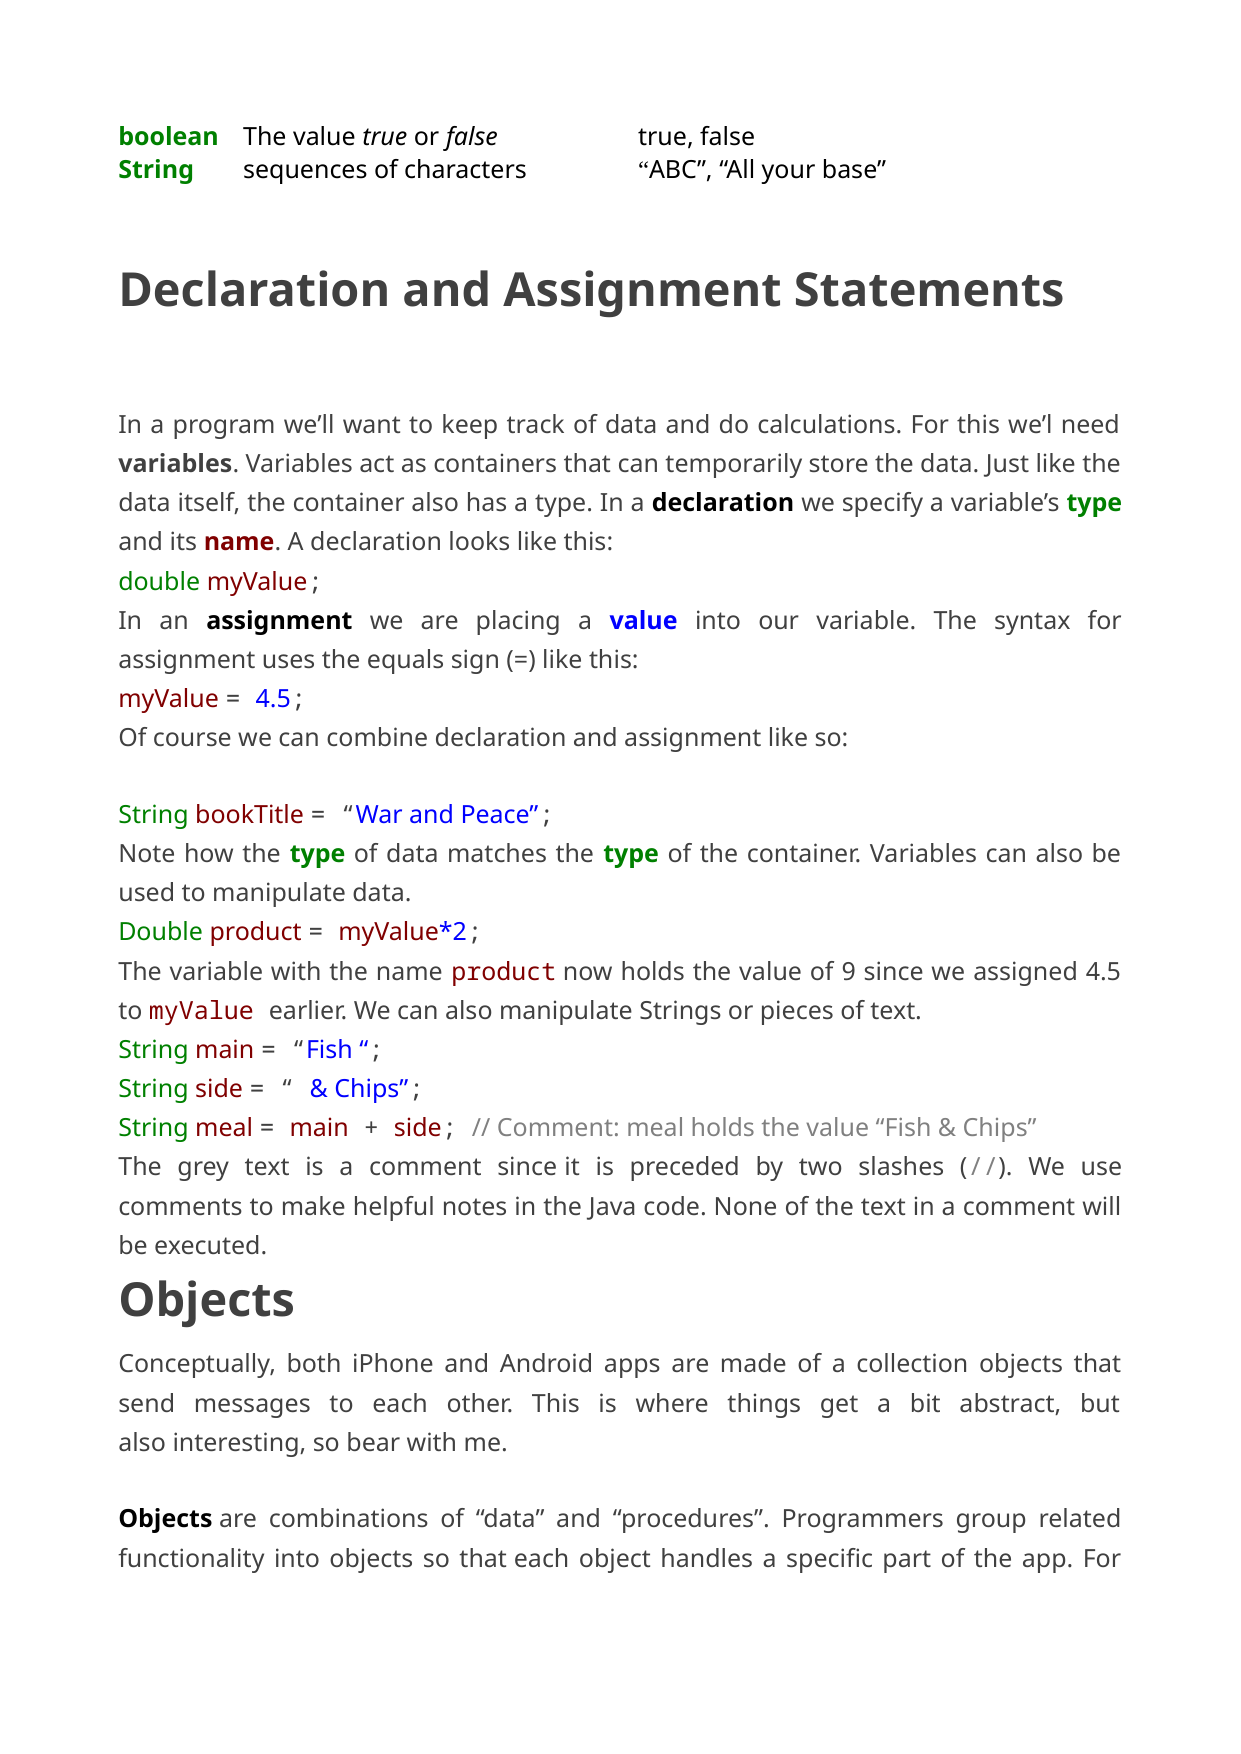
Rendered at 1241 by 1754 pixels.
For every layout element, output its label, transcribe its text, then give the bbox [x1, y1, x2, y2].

text double myValue; [118, 563, 1122, 597]
text String bookTitle = “War and Peace”; [118, 797, 1122, 831]
text The grey text is a comment since it is preceded by two slashes (//). We use comments to make helpful notes in the Java code. None of the text in a comment will be executed. [118, 1149, 1122, 1261]
subtitle Declaration and Assignment Statements [118, 257, 1122, 321]
text Double product = myValue*2; [118, 914, 1122, 948]
table_cell sequences of characters [243, 152, 638, 186]
text In an assignment we are placing a value into our variable. The syntax for assignment uses the equals sign (=) like this: [118, 602, 1122, 676]
table_cell “ABC”, “All your base” [638, 152, 928, 186]
text The variable with the name product now holds the value of 9 since we assigned 4.5 to myValue earlier. We can also manipulate Strings or pieces of text. [118, 953, 1122, 1026]
text String main = “Fish “; [118, 1032, 1122, 1066]
table_cell String [118, 152, 243, 186]
text String meal = main + side; // Comment: meal holds the value “Fish & Chips” [118, 1110, 1122, 1144]
text In a program we’ll want to keep track of data and do calculations. For this we’l need variables. Variables act as containers that can temporarily store the data. Just like the data itself, the container also has a type. In a declaration we specify a variable’s type and its name. A declaration looks like this: [118, 407, 1122, 558]
text Conceptually, both iPhone and Android apps are made of a collection objects that send messages to each other. This is where things get a bit abstract, but also interesting, so bear with me. [118, 1346, 1122, 1458]
text Note how the type of data matches the type of the container. Variables can also be used to manipulate data. [118, 836, 1122, 909]
table_cell boolean [118, 118, 243, 152]
text Of course we can combine declaration and assignment like so: [118, 720, 1122, 754]
table_cell The value true or false [243, 118, 638, 152]
text String side = “ & Chips”; [118, 1071, 1122, 1105]
table_cell true, false [638, 118, 928, 152]
subtitle Objects [118, 1267, 1122, 1330]
text myValue = 4.5; [118, 681, 1122, 715]
text Objects are combinations of “data” and “procedures”. Programmers group related functionality into objects so that each object handles a specific part of the app. For [118, 1501, 1122, 1574]
